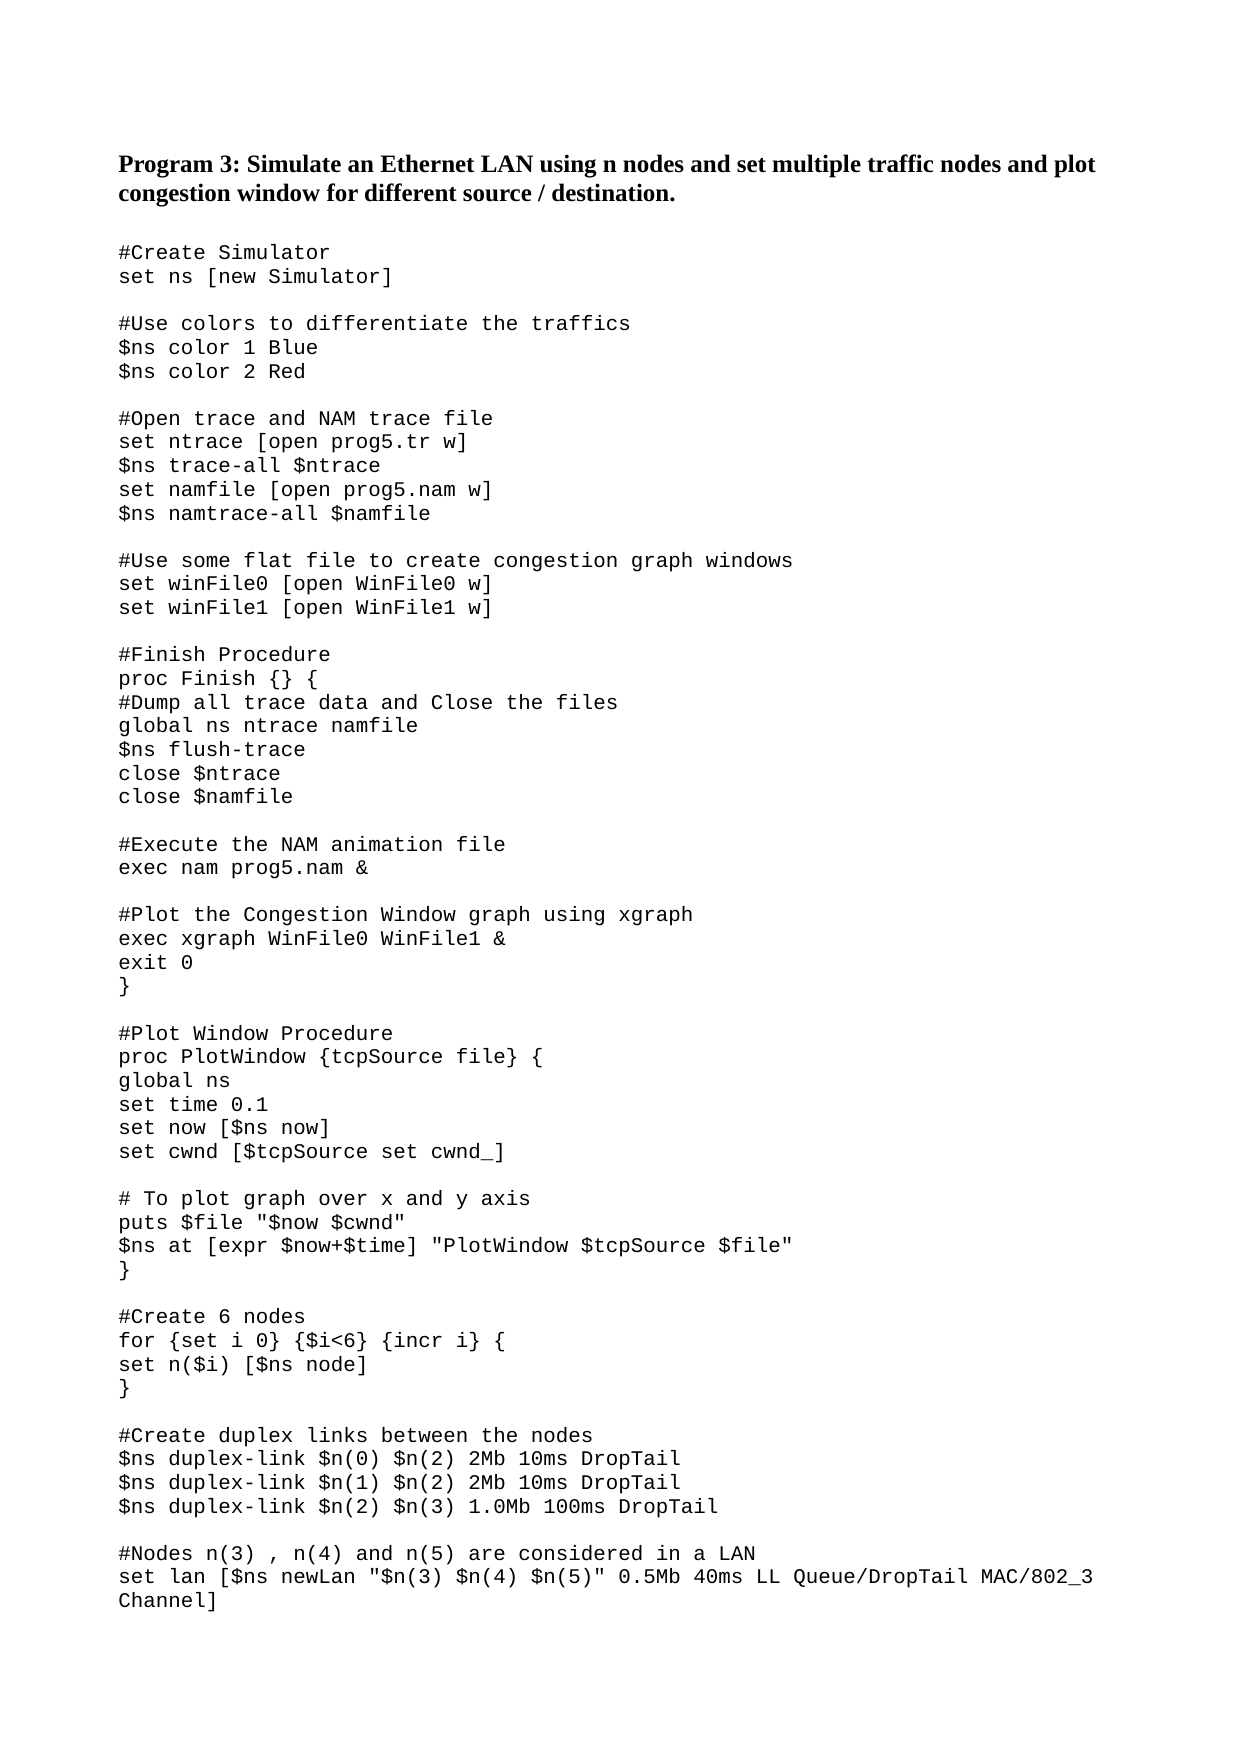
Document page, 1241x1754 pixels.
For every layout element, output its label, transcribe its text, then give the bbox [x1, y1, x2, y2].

text set time 0.1 [118, 1094, 1122, 1117]
text #Execute the NAM animation file [118, 833, 1122, 857]
text $ns duplex-link $n(2) $n(3) 1.0Mb 100ms DropTail [118, 1496, 1122, 1519]
text set winFile0 [open WinFile0 w] [118, 573, 1122, 597]
text set n($i) [$ns node] [118, 1354, 1122, 1377]
text $ns color 2 Red [118, 361, 1122, 384]
text #Finish Procedure [118, 644, 1122, 668]
text } [118, 975, 1122, 999]
text puts $file "$now $cwnd" [118, 1212, 1122, 1236]
text set now [$ns now] [118, 1117, 1122, 1141]
text $ns trace-all $ntrace [118, 455, 1122, 479]
text } [118, 1259, 1122, 1283]
text #Create 6 nodes [118, 1306, 1122, 1330]
text } [118, 1377, 1122, 1401]
text exit 0 [118, 952, 1122, 975]
text $ns at [expr $now+$time] "PlotWindow $tcpSource $file" [118, 1236, 1122, 1259]
text proc PlotWindow {tcpSource file} { [118, 1046, 1122, 1070]
text $ns duplex-link $n(1) $n(2) 2Mb 10ms DropTail [118, 1472, 1122, 1496]
text #Open trace and NAM trace file [118, 408, 1122, 432]
text #Plot the Congestion Window graph using xgraph [118, 904, 1122, 928]
text set winFile1 [open WinFile1 w] [118, 597, 1122, 621]
text proc Finish {} { [118, 668, 1122, 692]
text set lan [$ns newLan "$n(3) $n(4) $n(5)" 0.5Mb 40ms LL Queue/DropTail MAC/802_3 Channel] [118, 1567, 1122, 1614]
text set ns [new Simulator] [118, 266, 1122, 290]
text #Nodes n(3) , n(4) and n(5) are considered in a LAN [118, 1543, 1122, 1567]
text #Use colors to differentiate the traffics [118, 313, 1122, 337]
text close $ntrace [118, 763, 1122, 786]
subtitle Program 3: Simulate an Ethernet LAN using n nodes and set multiple traffic nodes and plot congestion window for different source / destination. [118, 149, 1111, 206]
text close $namfile [118, 786, 1122, 810]
text $ns duplex-link $n(0) $n(2) 2Mb 10ms DropTail [118, 1448, 1122, 1472]
text #Create Simulator [118, 242, 1122, 266]
text $ns flush-trace [118, 739, 1122, 763]
text set ntrace [open prog5.tr w] [118, 432, 1122, 455]
text set cwnd [$tcpSource set cwnd_] [118, 1141, 1122, 1164]
text #Use some flat file to create congestion graph windows [118, 550, 1122, 573]
text for {set i 0} {$i<6} {incr i} { [118, 1330, 1122, 1354]
text global ns ntrace namfile [118, 715, 1122, 739]
text global ns [118, 1070, 1122, 1094]
text #Create duplex links between the nodes [118, 1425, 1122, 1448]
text exec nam prog5.nam & [118, 857, 1122, 881]
text #Dump all trace data and Close the files [118, 692, 1122, 715]
text $ns color 1 Blue [118, 337, 1122, 361]
text exec xgraph WinFile0 WinFile1 & [118, 928, 1122, 952]
text $ns namtrace-all $namfile [118, 502, 1122, 526]
text #Plot Window Procedure [118, 1023, 1122, 1046]
text set namfile [open prog5.nam w] [118, 479, 1122, 502]
text # To plot graph over x and y axis [118, 1188, 1122, 1212]
